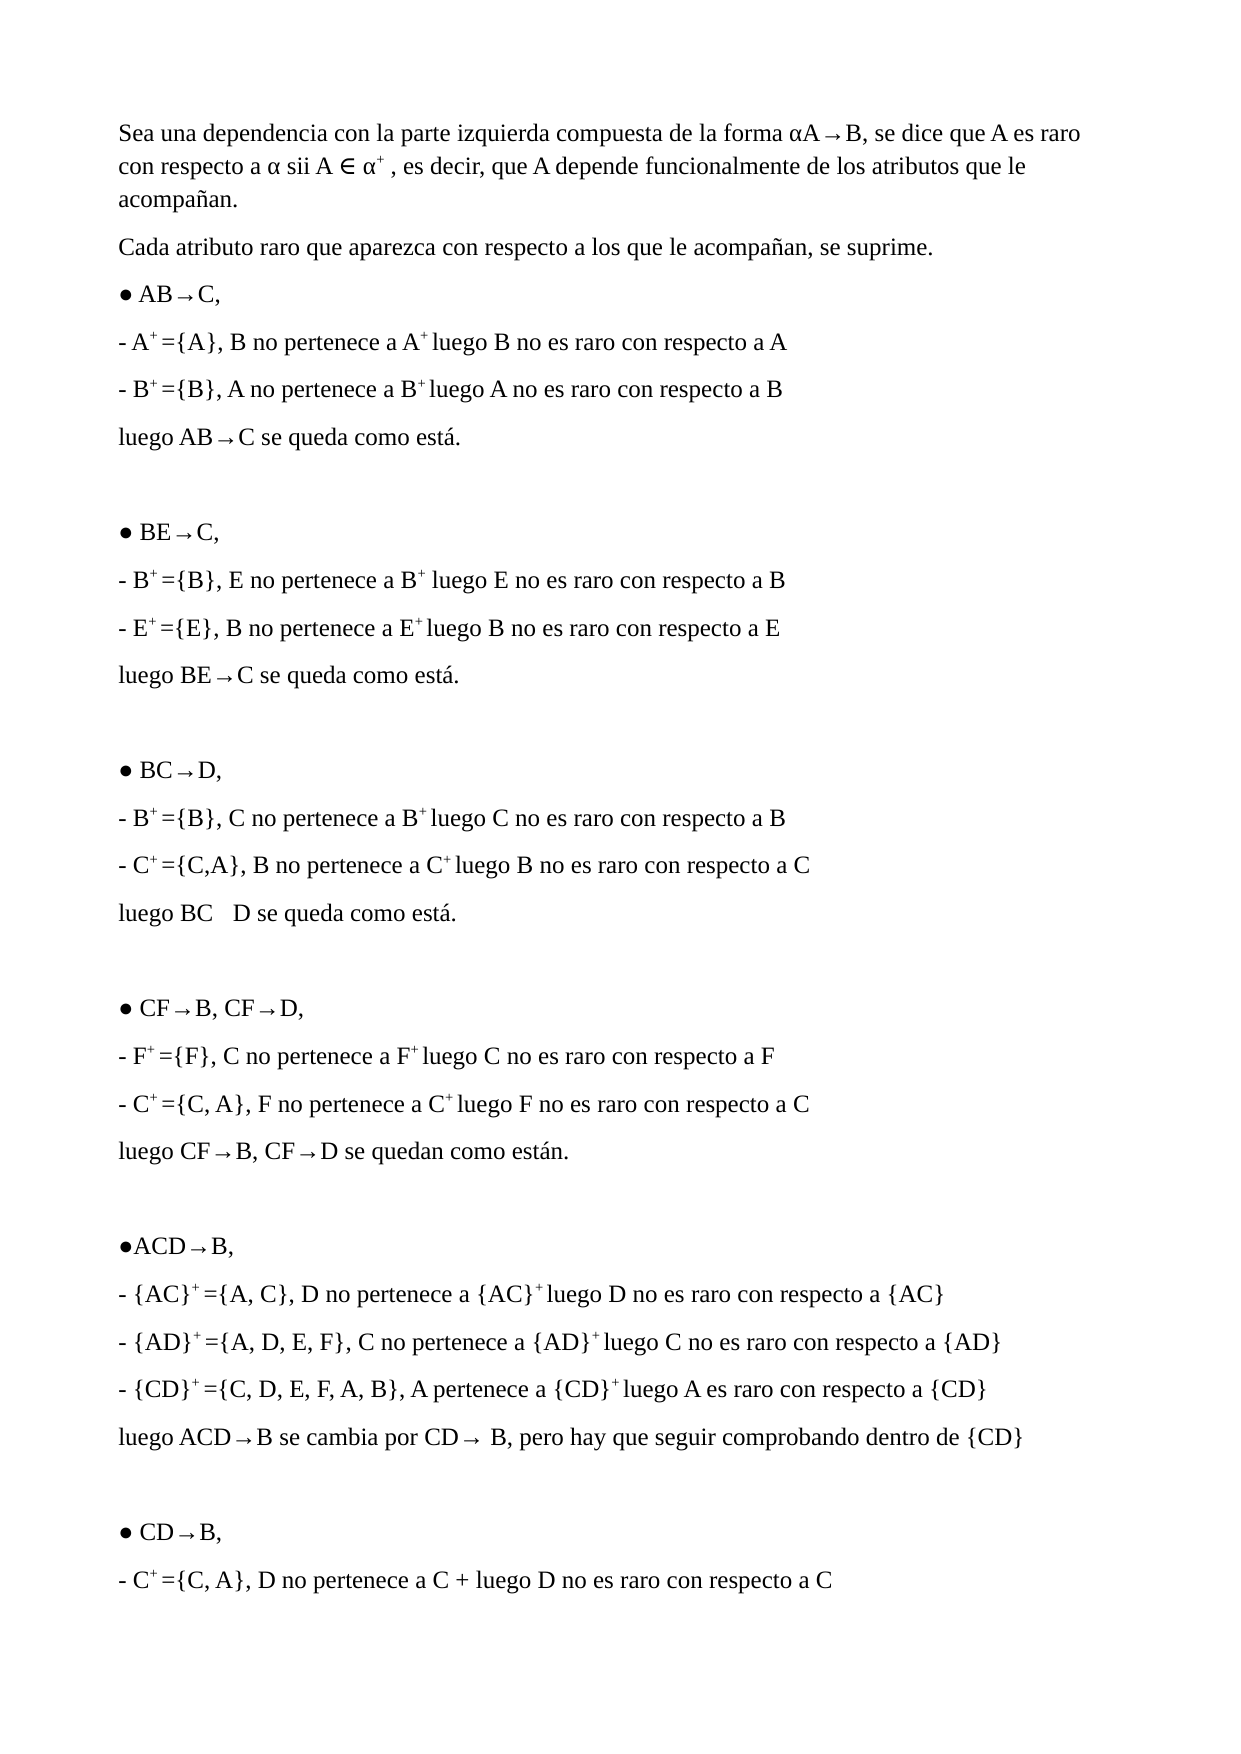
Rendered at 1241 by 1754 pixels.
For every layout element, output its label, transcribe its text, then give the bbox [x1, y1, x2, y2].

text - F+ ={F}, C no pertenece a F+ luego C no es raro con respecto a F [118, 1041, 1122, 1070]
text ● AB→C, [118, 279, 1122, 308]
text - C+ ={C, A}, F no pertenece a C+ luego F no es raro con respecto a C [118, 1089, 1122, 1117]
text ● CD→B, [118, 1517, 1122, 1546]
text - {CD}+ ={C, D, E, F, A, B}, A pertenece a {CD}+ luego A es raro con respecto a {CD} [118, 1374, 1122, 1403]
text luego BE→C se queda como está. [118, 660, 1122, 689]
text - E+ ={E}, B no pertenece a E+ luego B no es raro con respecto a E [118, 613, 1122, 641]
text - C+ ={C, A}, D no pertenece a C + luego D no es raro con respecto a C [118, 1565, 1122, 1593]
text luego ACD→B se cambia por CD→ B, pero hay que seguir comprobando dentro de {CD} [118, 1422, 1122, 1451]
text - B+ ={B}, A no pertenece a B+ luego A no es raro con respecto a B [118, 374, 1122, 403]
text ● BE→C, [118, 517, 1122, 546]
text - {AC}+ ={A, C}, D no pertenece a {AC}+ luego D no es raro con respecto a {AC} [118, 1279, 1122, 1308]
text - C+ ={C,A}, B no pertenece a C+ luego B no es raro con respecto a C [118, 851, 1122, 879]
text luego BCD se queda como está. [118, 898, 1122, 927]
text luego CF→B, CF→D se quedan como están. [118, 1136, 1122, 1165]
text - B+ ={B}, E no pertenece a B+ luego E no es raro con respecto a B [118, 565, 1122, 594]
text - {AD}+ ={A, D, E, F}, C no pertenece a {AD}+ luego C no es raro con respecto a {AD} [118, 1327, 1122, 1355]
text ● CF→B, CF→D, [118, 993, 1122, 1022]
text - A+ ={A}, B no pertenece a A+ luego B no es raro con respecto a A [118, 327, 1122, 356]
text ●ACD→B, [118, 1231, 1122, 1260]
text - B+ ={B}, C no pertenece a B+ luego C no es raro con respecto a B [118, 803, 1122, 832]
text Sea una dependencia con la parte izquierda compuesta de la forma αA→B, se dice que A es raro con respecto a α sii A ∈ α+ , es decir, que A depende funcionalmente de los atributos que le acompañan. [118, 118, 1122, 213]
text luego AB→C se queda como está. [118, 422, 1122, 451]
text Cada atributo raro que aparezca con respecto a los que le acompañan, se suprime. [118, 232, 1122, 261]
text ● BC→D, [118, 755, 1122, 784]
